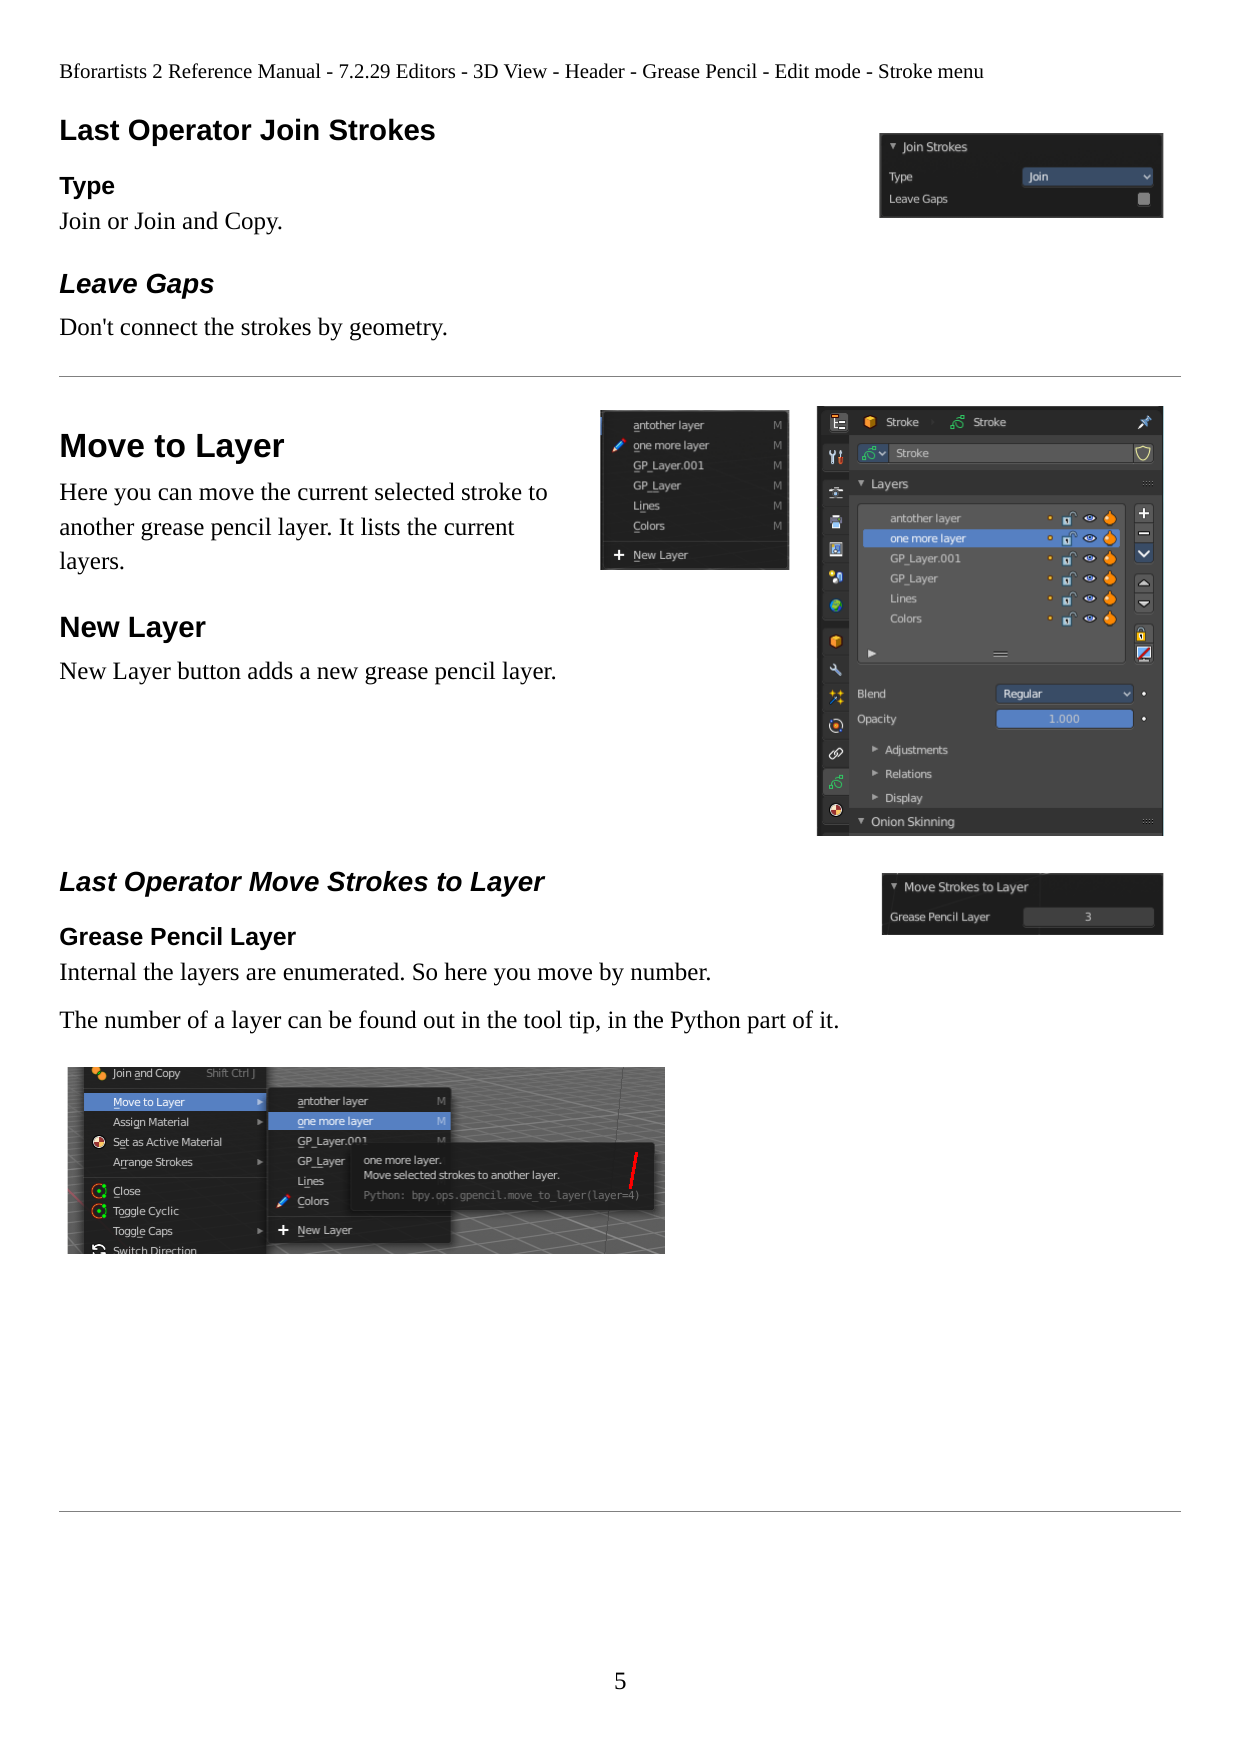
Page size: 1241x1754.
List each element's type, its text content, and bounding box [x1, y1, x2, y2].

text Join or Join and Copy. [59, 206, 1181, 235]
picture [600, 410, 790, 570]
subtitle New Layer [59, 610, 816, 644]
picture [879, 133, 1164, 218]
subtitle [1164, 610, 1181, 644]
text Internal the layers are enumerated. So here you move by number. [59, 957, 1181, 985]
text Here you can move the current selected stroke to another grease pencil layer. It lists the current layers. [59, 477, 816, 575]
subtitle Leave Gaps [59, 268, 1181, 299]
subtitle [790, 426, 816, 465]
text Don't connect the strokes by geometry. [59, 312, 1181, 341]
picture [816, 406, 1164, 836]
text The number of a layer can be found out in the tool tip, in the Python part of it. [59, 1006, 1181, 1034]
subtitle Last Operator Join Strokes [59, 113, 1181, 146]
subtitle Grease Pencil Layer [59, 922, 1181, 950]
subtitle [1164, 171, 1181, 200]
subtitle [1164, 426, 1181, 465]
subtitle Last Operator Move Strokes to Layer [59, 865, 1181, 897]
subtitle Move to Layer [59, 426, 600, 465]
subtitle Type [59, 171, 879, 200]
picture [67, 1067, 665, 1254]
picture [881, 873, 1164, 935]
text New Layer button adds a new grease pencil layer. [59, 656, 816, 685]
